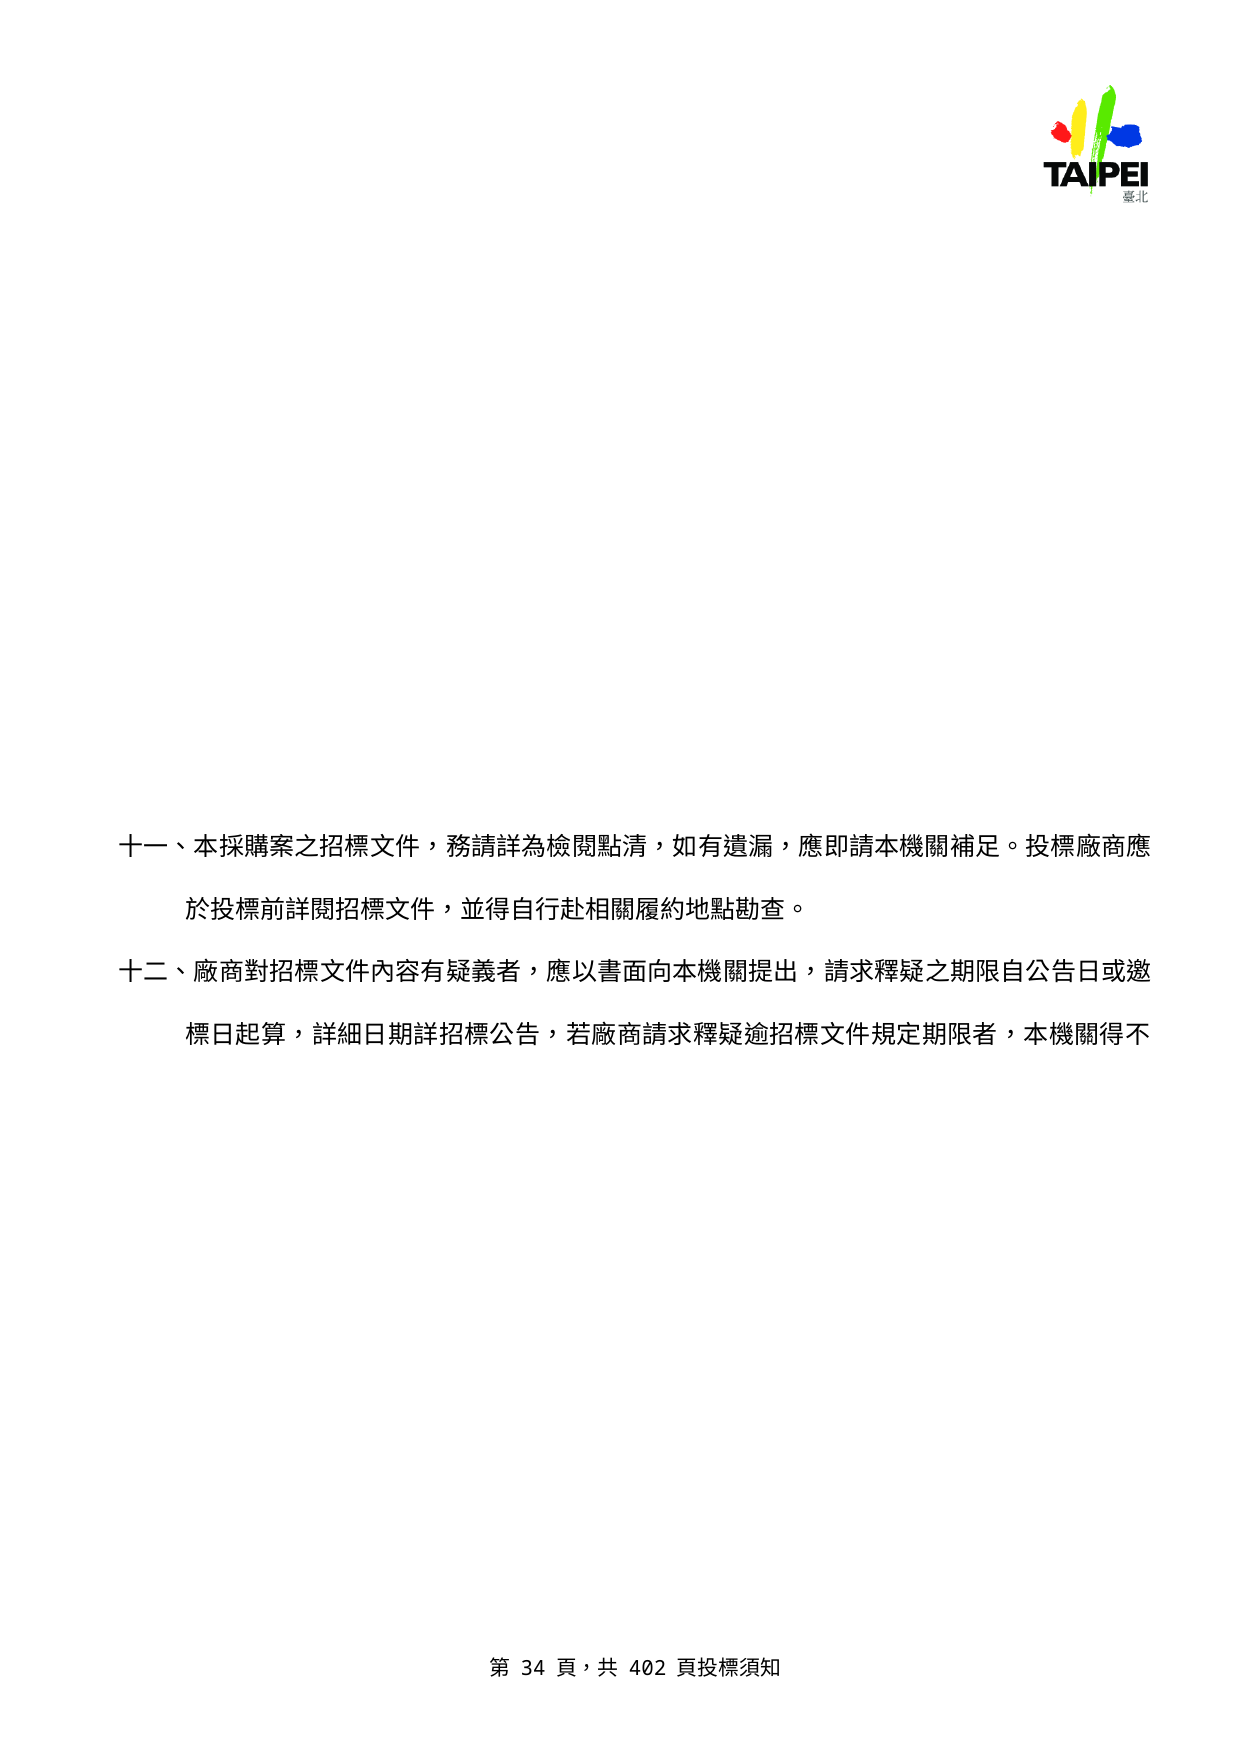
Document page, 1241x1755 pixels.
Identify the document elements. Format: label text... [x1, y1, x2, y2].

text 十一、本採購案之招標文件，務請詳為檢閱點清，如有遺漏，應即請本機關補足。投標廠商應於投標前詳閱招標文件，並得自行赴相關履約地點勘查。 [118, 803, 1152, 928]
text 十二、廠商對招標文件內容有疑義者，應以書面向本機關提出，請求釋疑之期限自公告日或邀標日起算，詳細日期詳招標公告，若廠商請求釋疑逾招標文件規定期限者，本機關得不 [118, 928, 1152, 1053]
